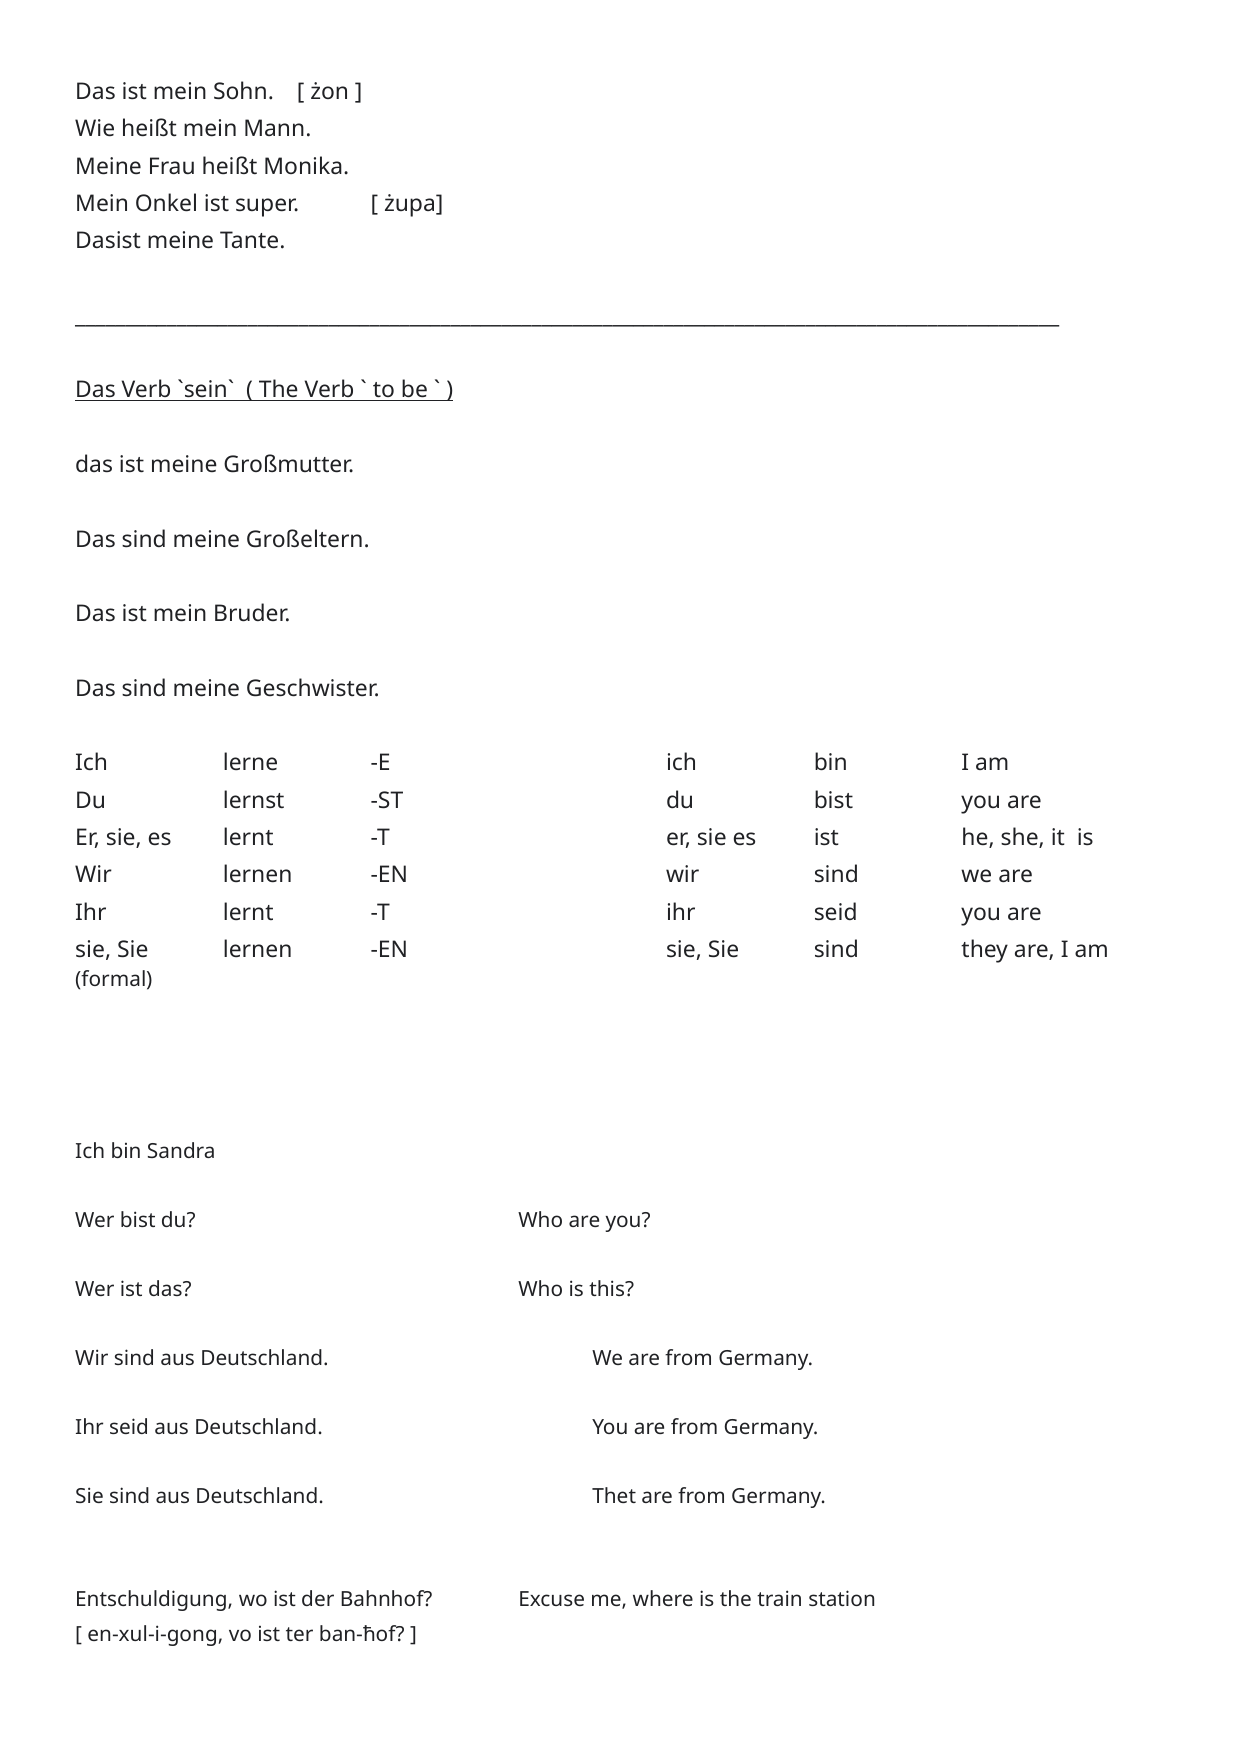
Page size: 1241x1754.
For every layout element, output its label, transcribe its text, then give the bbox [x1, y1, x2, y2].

text sie, Sie lernen -EN sie, Sie sind they are, I am (formal) [75, 933, 1165, 992]
text Dasist meine Tante. [75, 224, 1165, 255]
text Wie heißt mein Mann. [75, 112, 1165, 143]
text Du lernst -ST du bist you are [75, 783, 1165, 815]
text Wer ist das? Who is this? [75, 1274, 1165, 1303]
text Wer bist du? Who are you? [75, 1205, 1165, 1234]
text _________________________________________________________________________________________________ [75, 299, 1165, 330]
text Ihr seid aus Deutschland. You are from Germany. [75, 1412, 1165, 1441]
text Das sind meine Geschwister. [75, 672, 1165, 703]
text Entschuldigung, wo ist der Bahnhof? Excuse me, where is the train station [75, 1584, 1165, 1613]
text Mein Onkel ist super. [ żupa] [75, 187, 1165, 218]
text Ich lerne -E ich bin I am [75, 746, 1165, 777]
text Das Verb `sein` ( The Verb ` to be ` ) [75, 373, 1165, 404]
text Wir lernen -EN wir sind we are [75, 858, 1165, 889]
text Sie sind aus Deutschland. Thet are from Germany. [75, 1481, 1165, 1509]
text Das ist mein Bruder. [75, 597, 1165, 628]
text Er, sie, es lernt -T er, sie es ist he, she, it is [75, 821, 1165, 852]
text Ihr lernt -T ihr seid you are [75, 895, 1165, 927]
text das ist meine Großmutter. [75, 448, 1165, 479]
text Meine Frau heißt Monika. [75, 149, 1165, 181]
text Das sind meine Großeltern. [75, 522, 1165, 554]
text [ en-xul-i-gong, vo ist ter ban-ħof? ] [75, 1619, 1165, 1647]
text Ich bin Sandra [75, 1136, 1165, 1165]
text Wir sind aus Deutschland. We are from Germany. [75, 1343, 1165, 1372]
text Das ist mein Sohn. [ żon ] [75, 75, 1165, 106]
